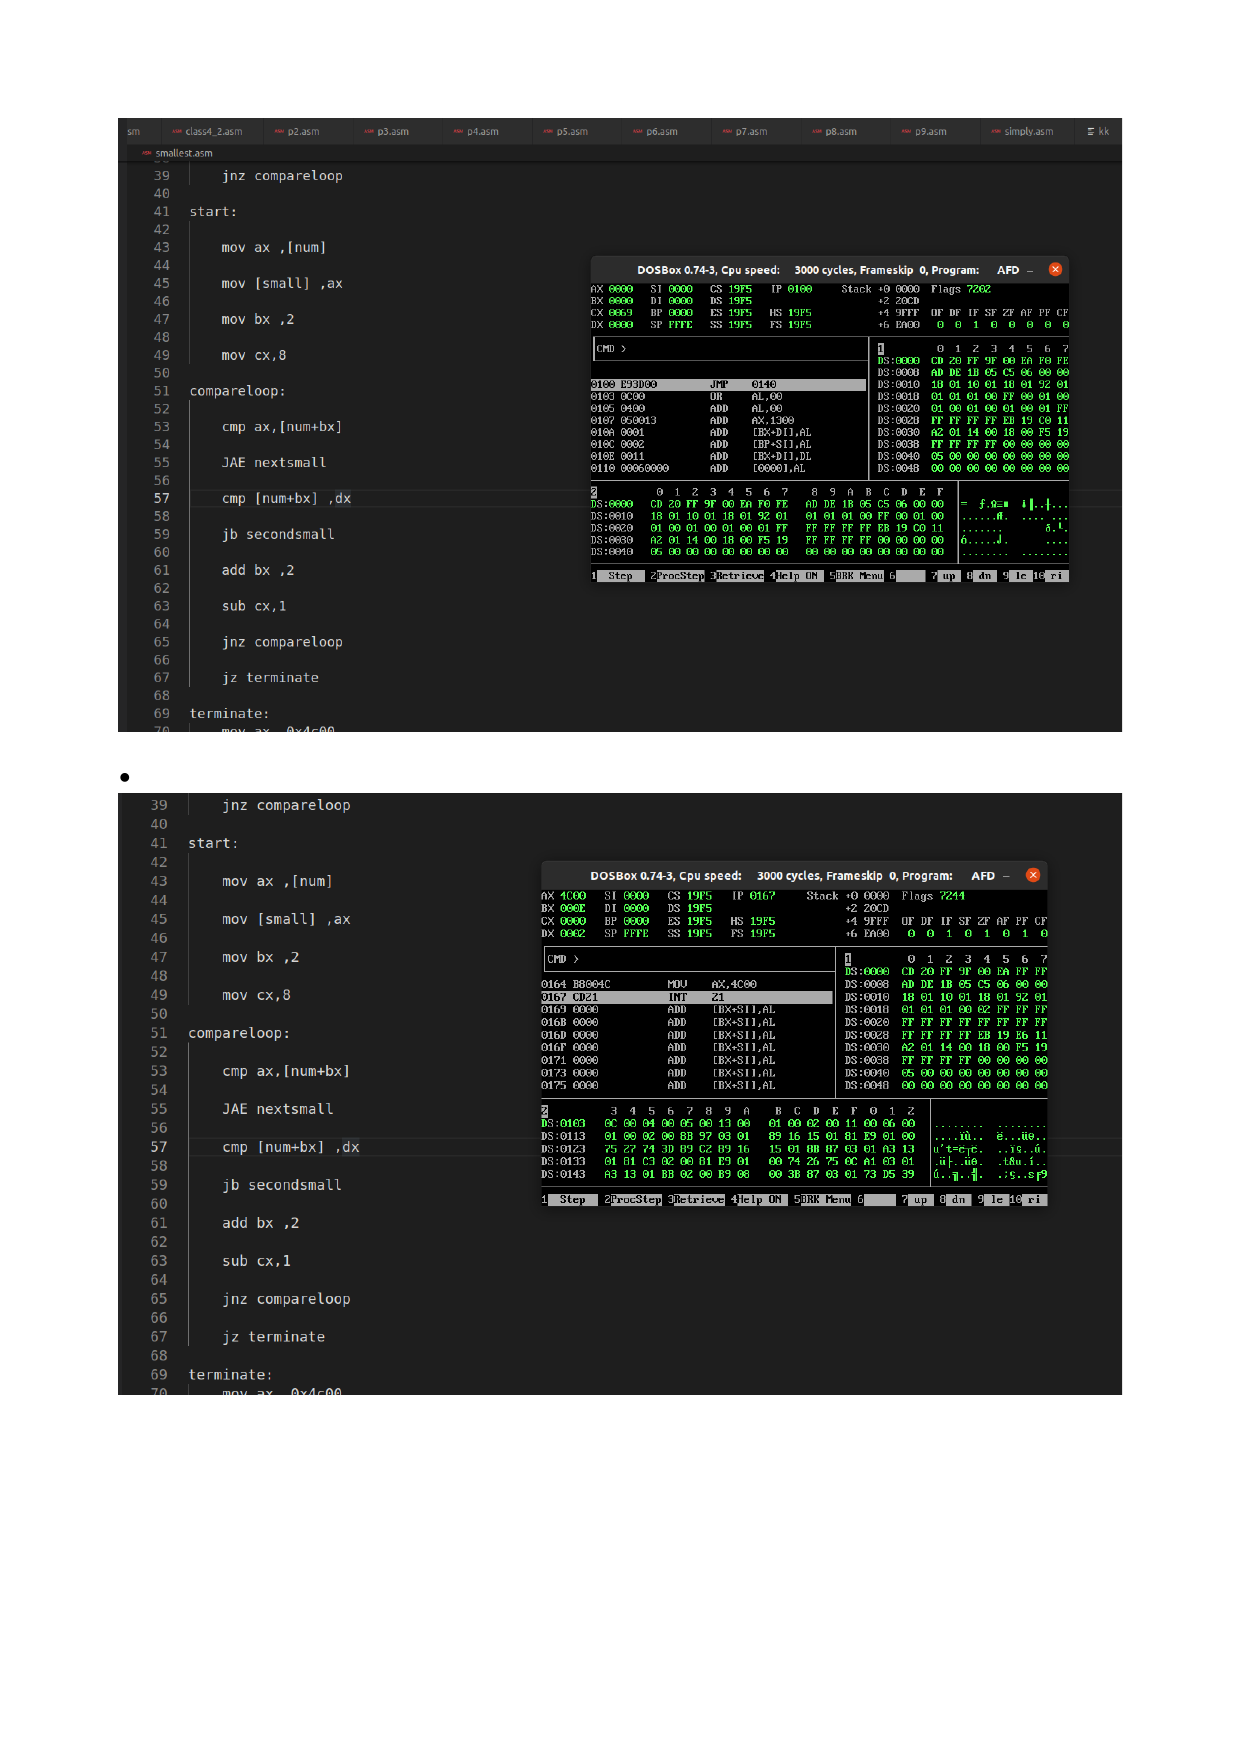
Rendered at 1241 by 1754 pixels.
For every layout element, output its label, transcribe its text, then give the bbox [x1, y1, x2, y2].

picture [118, 793, 1123, 1395]
picture [118, 118, 1123, 732]
text . [118, 732, 1122, 793]
